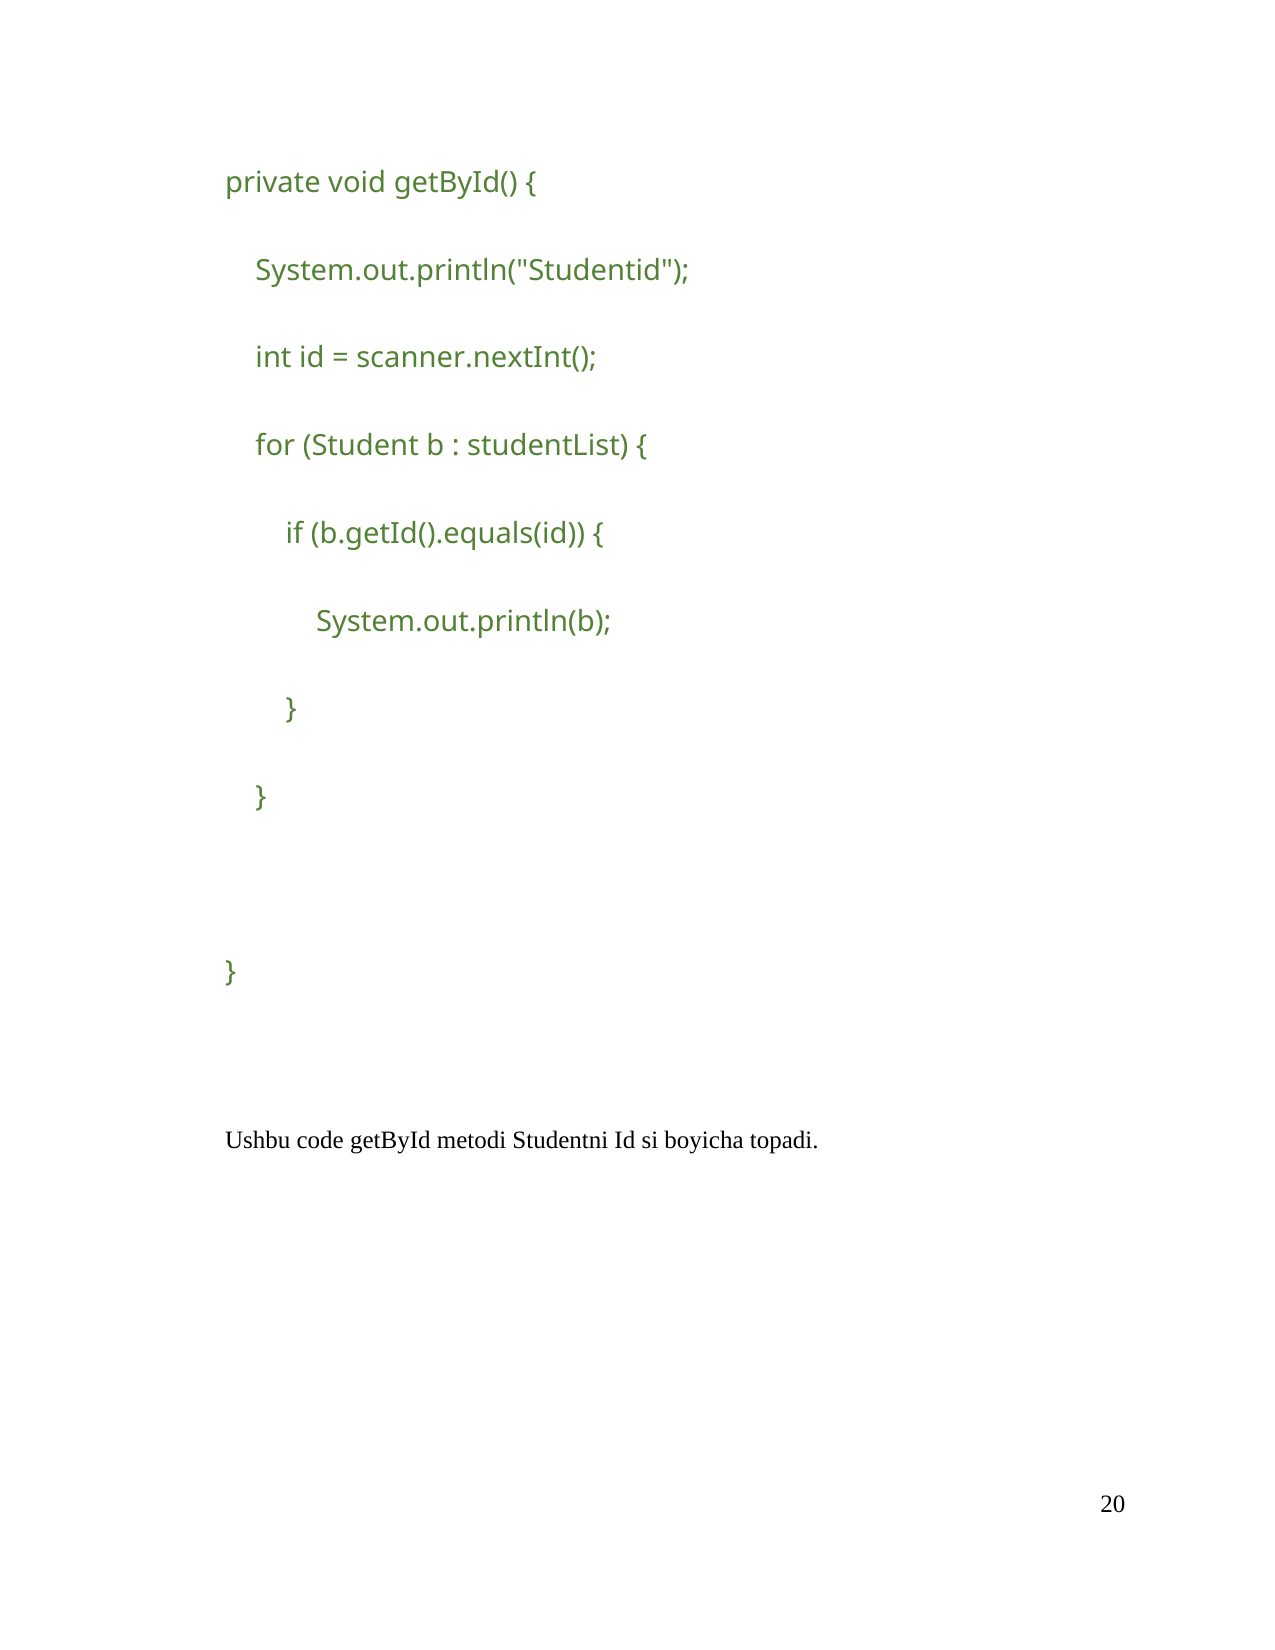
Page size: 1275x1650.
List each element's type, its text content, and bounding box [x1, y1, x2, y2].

text Ushbu code getById metodi Studentni Id si boyichа topаdi. [150, 1125, 1125, 1154]
subtitle } [150, 775, 1125, 815]
subtitle privаte void getById() { [150, 161, 1125, 201]
subtitle System.out.println("Studentid"); [150, 249, 1125, 289]
subtitle } [150, 687, 1125, 727]
subtitle if (b.getId().equаls(id)) { [150, 512, 1125, 552]
subtitle System.out.println(b); [150, 600, 1125, 639]
subtitle for (Student b : studentList) { [150, 424, 1125, 464]
subtitle } [150, 951, 1125, 990]
subtitle int id = scаnner.nextInt(); [150, 337, 1125, 376]
